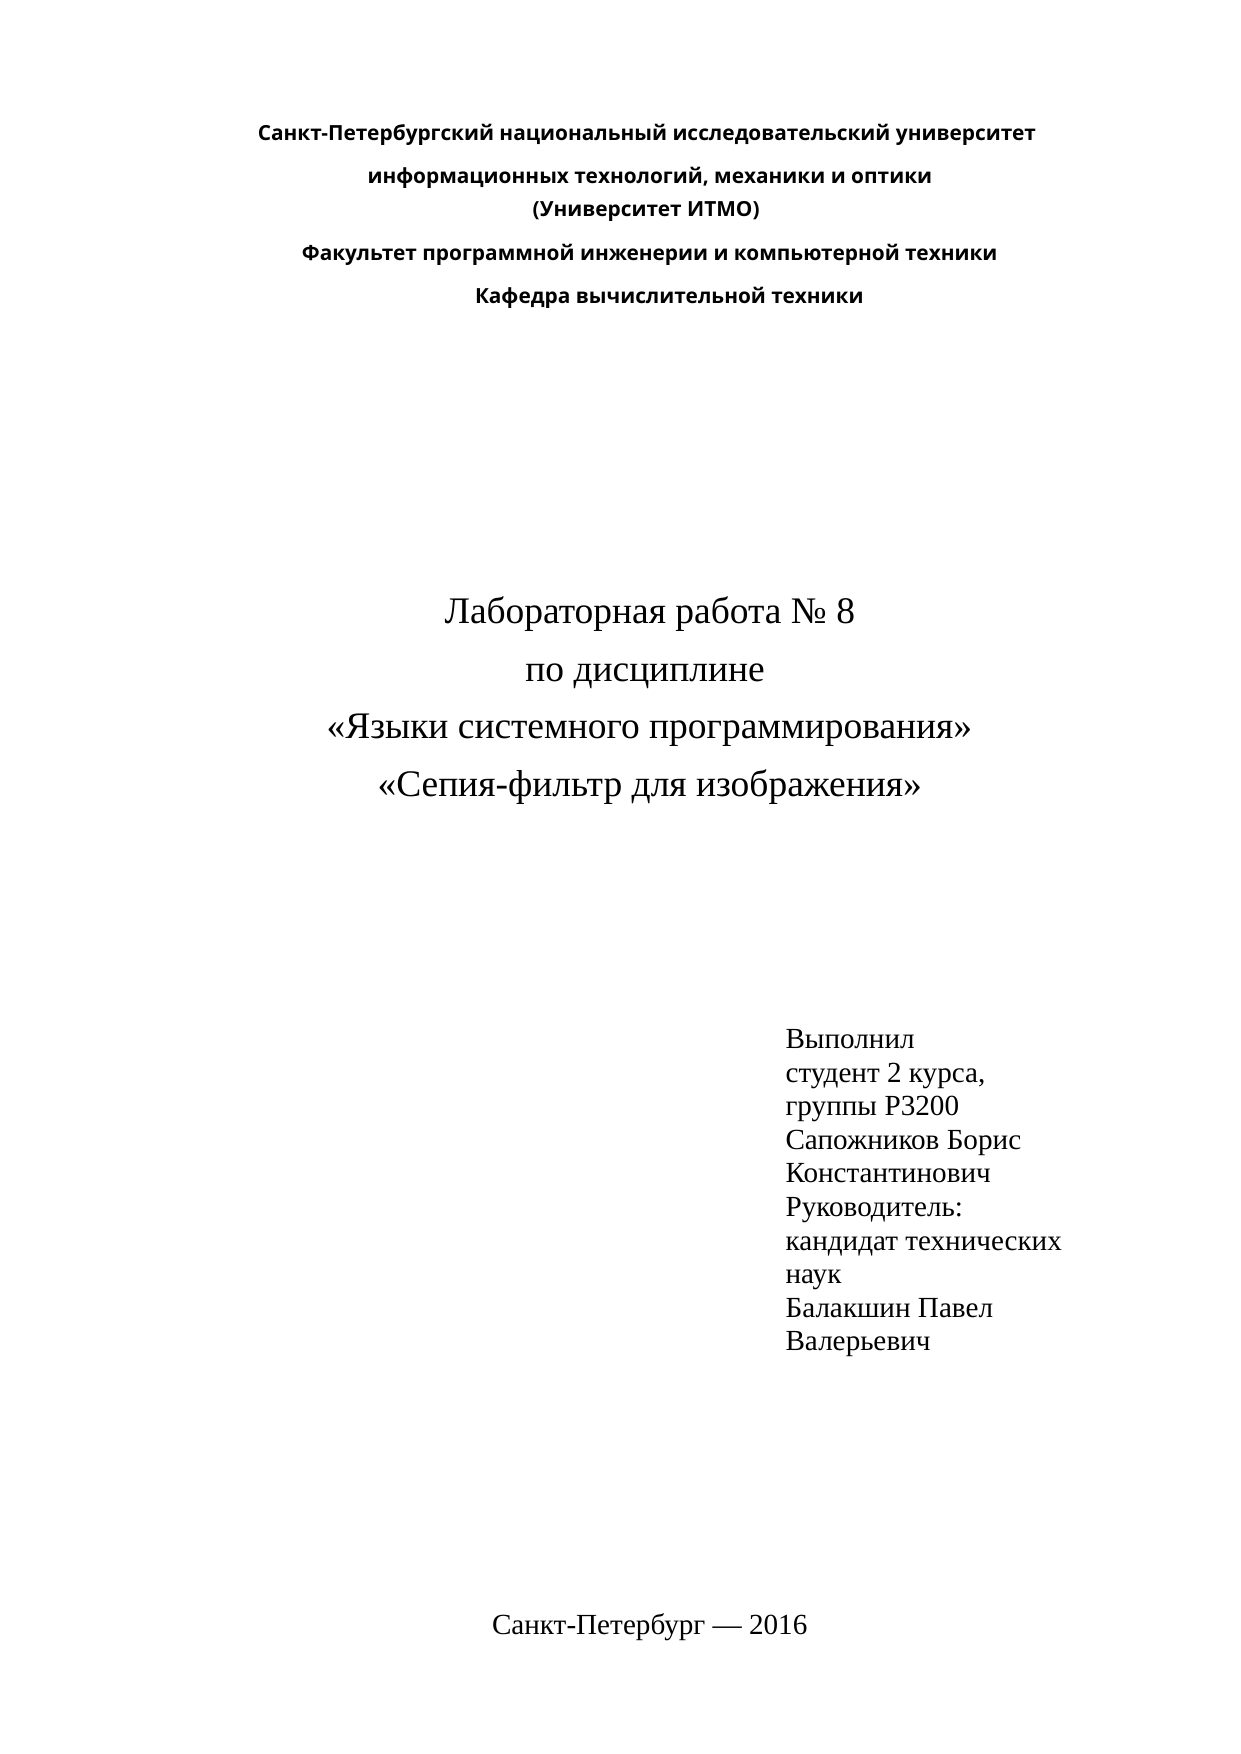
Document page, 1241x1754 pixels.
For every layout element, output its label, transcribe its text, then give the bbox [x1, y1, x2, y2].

text информационных технологий, механики и оптики (Университет ИТМО) [118, 161, 1181, 223]
text Санкт-Петербург — 2016 [118, 1607, 1181, 1641]
text Выполнил студент 2 курса, группы P3200 Cапожников Борис Константинович [785, 1021, 1081, 1189]
text «Языки системного программирования» [118, 704, 1181, 747]
text Факультет программной инженерии и компьютерной техники [118, 238, 1181, 266]
text по дисциплине [118, 646, 1181, 689]
text Кафедра вычислительной техники [157, 281, 1181, 309]
text Санкт-Петербургский национальный исследовательский университет [118, 118, 1181, 147]
text Лабораторная работа № 8 [118, 588, 1181, 632]
text кандидат технических наук Балакшин Павел Валерьевич [785, 1223, 1081, 1357]
text Руководитель: [785, 1189, 1081, 1223]
text «Сепия-фильтр для изображения» [118, 762, 1181, 805]
